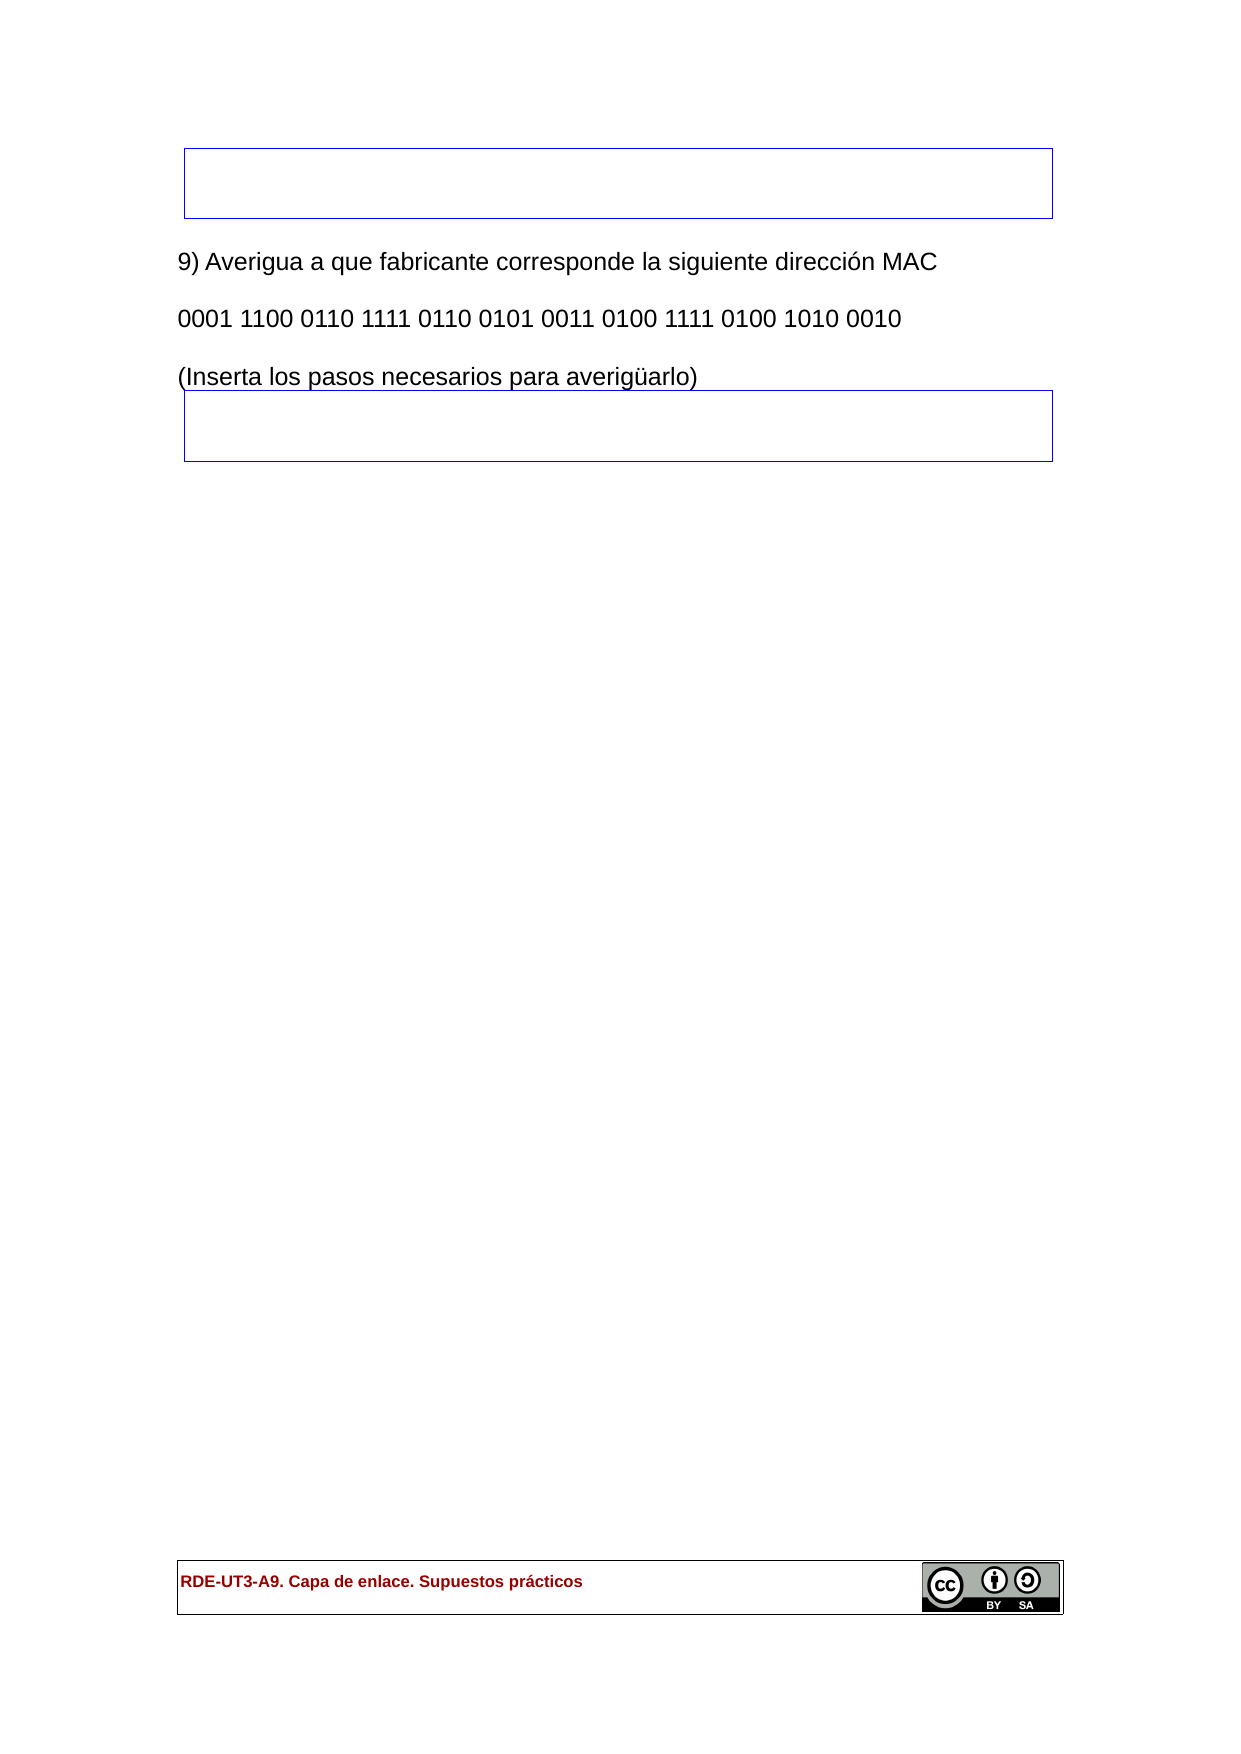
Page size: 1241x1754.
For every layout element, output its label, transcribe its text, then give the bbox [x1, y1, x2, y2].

text 9) Averigua a que fabricante corresponde la siguiente dirección MAC [177, 248, 1063, 276]
text 0001 1100 0110 1111 0110 0101 0011 0100 1111 0100 1010 0010 [177, 305, 1063, 333]
text (Inserta los pasos necesarios para averigüarlo) [177, 362, 1063, 390]
table_header [185, 149, 1052, 218]
table_header [185, 391, 1052, 461]
picture [922, 1562, 1060, 1612]
